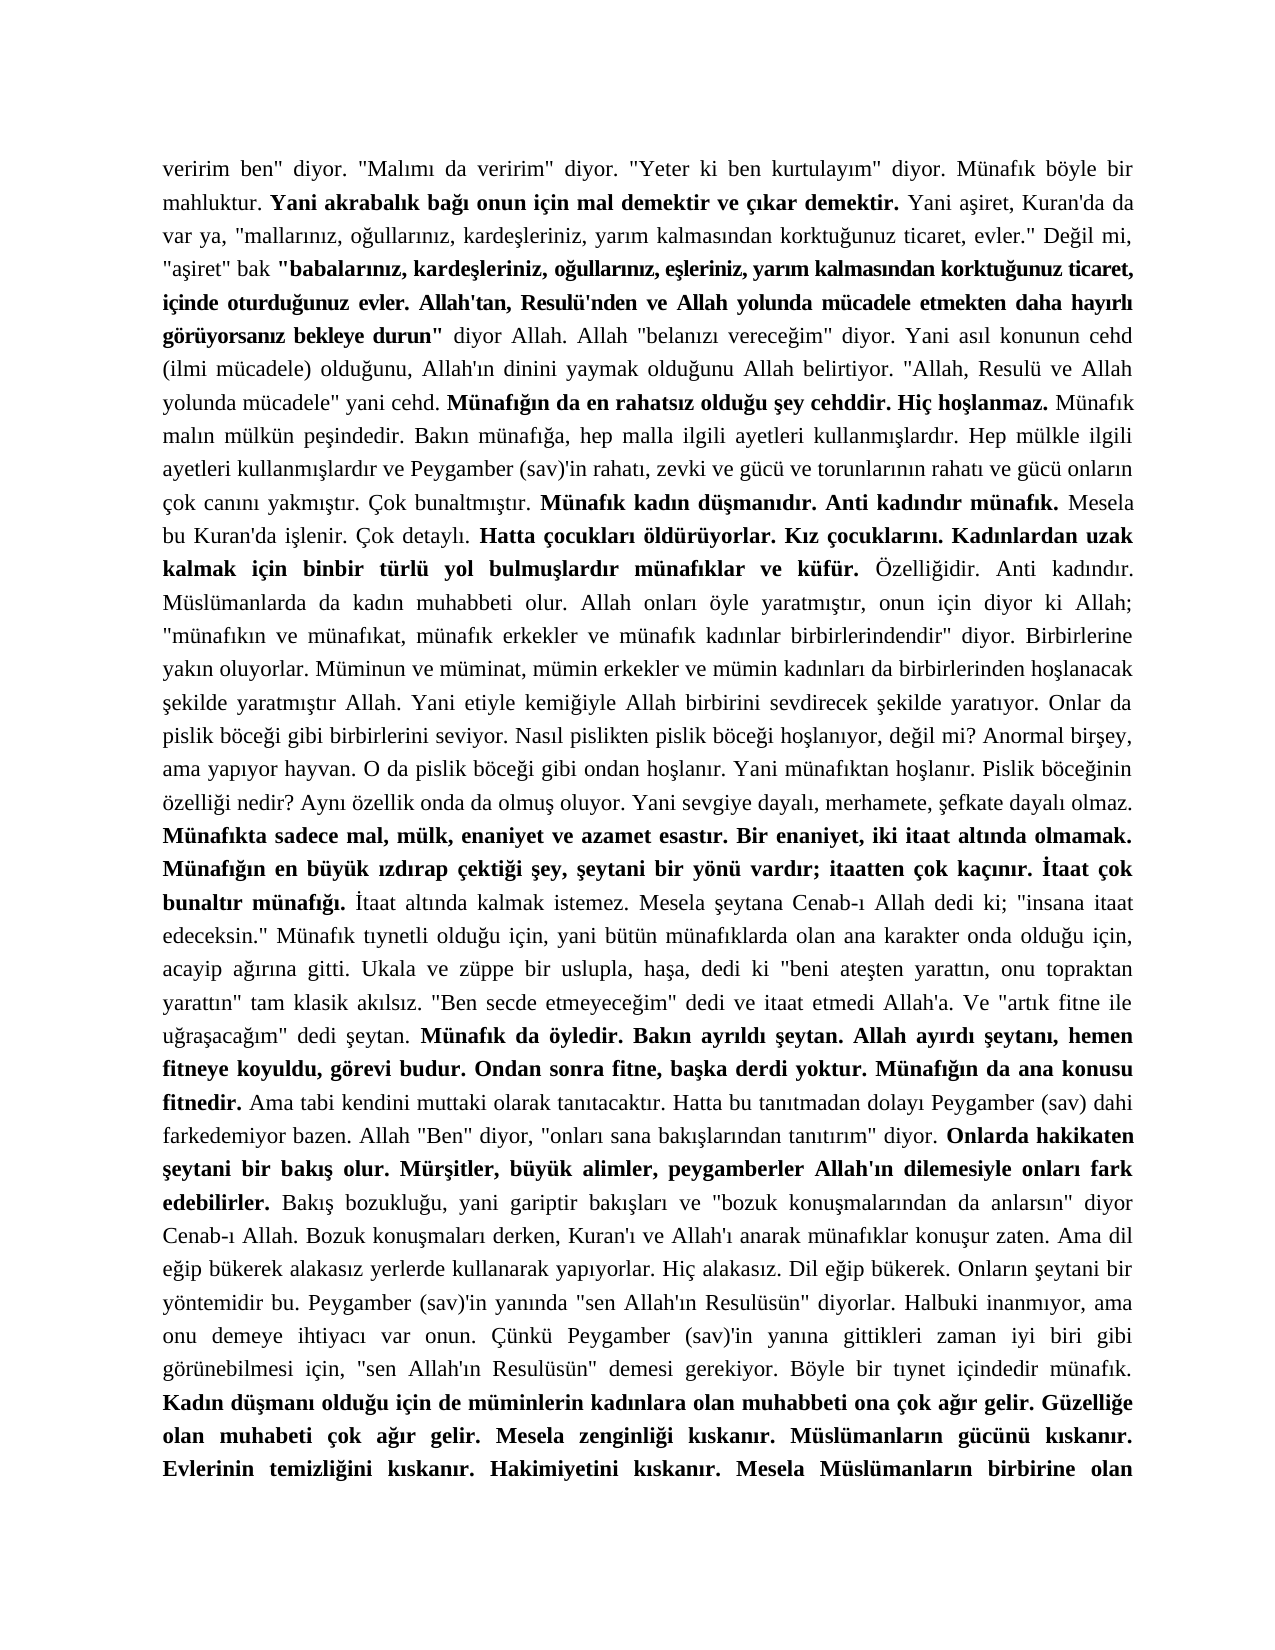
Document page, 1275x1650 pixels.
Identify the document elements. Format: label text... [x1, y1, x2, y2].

text veririm ben" diyor. "Malımı da veririm" diyor. "Yeter ki ben kurtulayım" diyor. Münafık böyle bir mahluktur. Yani akrabalık bağı onun için mal demektir ve çıkar demektir. Yani aşiret, Kuran'da da var ya, "mallarınız, oğullarınız, kardeşleriniz, yarım kalmasından korktuğunuz ticaret, evler." Değil mi, "aşiret" bak "babalarınız, kardeşleriniz, oğullarınız, eşleriniz, yarım kalmasından korktuğunuz ticaret, içinde oturduğunuz evler. Allah'tan, Resulü'nden ve Allah yolunda mücadele etmekten daha hayırlı görüyorsanız bekleye durun" diyor Allah. Allah "belanızı vereceğim" diyor. Yani asıl konunun cehd (ilmi mücadele) olduğunu, Allah'ın dinini yaymak olduğunu Allah belirtiyor. "Allah, Resulü ve Allah yolunda mücadele" yani cehd. Münafığın da en rahatsız olduğu şey cehddir. Hiç hoşlanmaz. Münafık malın mülkün peşindedir. Bakın münafığa, hep malla ilgili ayetleri kullanmışlardır. Hep mülkle ilgili ayetleri kullanmışlardır ve Peygamber (sav)'in rahatı, zevki ve gücü ve torunlarının rahatı ve gücü onların çok canını yakmıştır. Çok bunaltmıştır. Münafık kadın düşmanıdır. Anti kadındır münafık. Mesela bu Kuran'da işlenir. Çok detaylı. Hatta çocukları öldürüyorlar. Kız çocuklarını. Kadınlardan uzak kalmak için binbir türlü yol bulmuşlardır münafıklar ve küfür. Özelliğidir. Anti kadındır. Müslümanlarda da kadın muhabbeti olur. Allah onları öyle yaratmıştır, onun için diyor ki Allah; "münafıkın ve münafıkat, münafık erkekler ve münafık kadınlar birbirlerindendir" diyor. Birbirlerine yakın oluyorlar. Müminun ve müminat, mümin erkekler ve mümin kadınları da birbirlerinden hoşlanacak şekilde yaratmıştır Allah. Yani etiyle kemiğiyle Allah birbirini sevdirecek şekilde yaratıyor. Onlar da pislik böceği gibi birbirlerini seviyor. Nasıl pislikten pislik böceği hoşlanıyor, değil mi? Anormal birşey, ama yapıyor hayvan. O da pislik böceği gibi ondan hoşlanır. Yani münafıktan hoşlanır. Pislik böceğinin özelliği nedir? Aynı özellik onda da olmuş oluyor. Yani sevgiye dayalı, merhamete, şefkate dayalı olmaz. Münafıkta sadece mal, mülk, enaniyet ve azamet esastır. Bir enaniyet, iki itaat altında olmamak. Münafığın en büyük ızdırap çektiği şey, şeytani bir yönü vardır; itaatten çok kaçınır. İtaat çok bunaltır münafığı. İtaat altında kalmak istemez. Mesela şeytana Cenab-ı Allah dedi ki; "insana itaat edeceksin." Münafık tıynetli olduğu için, yani bütün münafıklarda olan ana karakter onda olduğu için, acayip ağırına gitti. Ukala ve züppe bir uslupla, haşa, dedi ki "beni ateşten yarattın, onu topraktan yarattın" tam klasik akılsız. "Ben secde etmeyeceğim" dedi ve itaat etmedi Allah'a. Ve "artık fitne ile uğraşacağım" dedi şeytan. Münafık da öyledir. Bakın ayrıldı şeytan. Allah ayırdı şeytanı, hemen fitneye koyuldu, görevi budur. Ondan sonra fitne, başka derdi yoktur. Münafığın da ana konusu fitnedir. Ama tabi kendini muttaki olarak tanıtacaktır. Hatta bu tanıtmadan dolayı Peygamber (sav) dahi farkedemiyor bazen. Allah "Ben" diyor, "onları sana bakışlarından tanıtırım" diyor. Onlarda hakikaten şeytani bir bakış olur. Mürşitler, büyük alimler, peygamberler Allah'ın dilemesiyle onları fark edebilirler. Bakış bozukluğu, yani gariptir bakışları ve "bozuk konuşmalarından da anlarsın" diyor Cenab-ı Allah. Bozuk konuşmaları derken, Kuran'ı ve Allah'ı anarak münafıklar konuşur zaten. Ama dil eğip bükerek alakasız yerlerde kullanarak yapıyorlar. Hiç alakasız. Dil eğip bükerek. Onların şeytani bir yöntemidir bu. Peygamber (sav)'in yanında "sen Allah'ın Resulüsün" diyorlar. Halbuki inanmıyor, ama onu demeye ihtiyacı var onun. Çünkü Peygamber (sav)'in yanına gittikleri zaman iyi biri gibi görünebilmesi için, "sen Allah'ın Resulüsün" demesi gerekiyor. Böyle bir tıynet içindedir münafık. Kadın düşmanı olduğu için de müminlerin kadınlara olan muhabbeti ona çok ağır gelir. Güzelliğe olan muhabeti çok ağır gelir. Mesela zenginliği kıskanır. Müslümanların gücünü kıskanır. Evlerinin temizliğini kıskanır. Hakimiyetini kıskanır. Mesela Müslümanların birbirine olan [162, 150, 1134, 1483]
